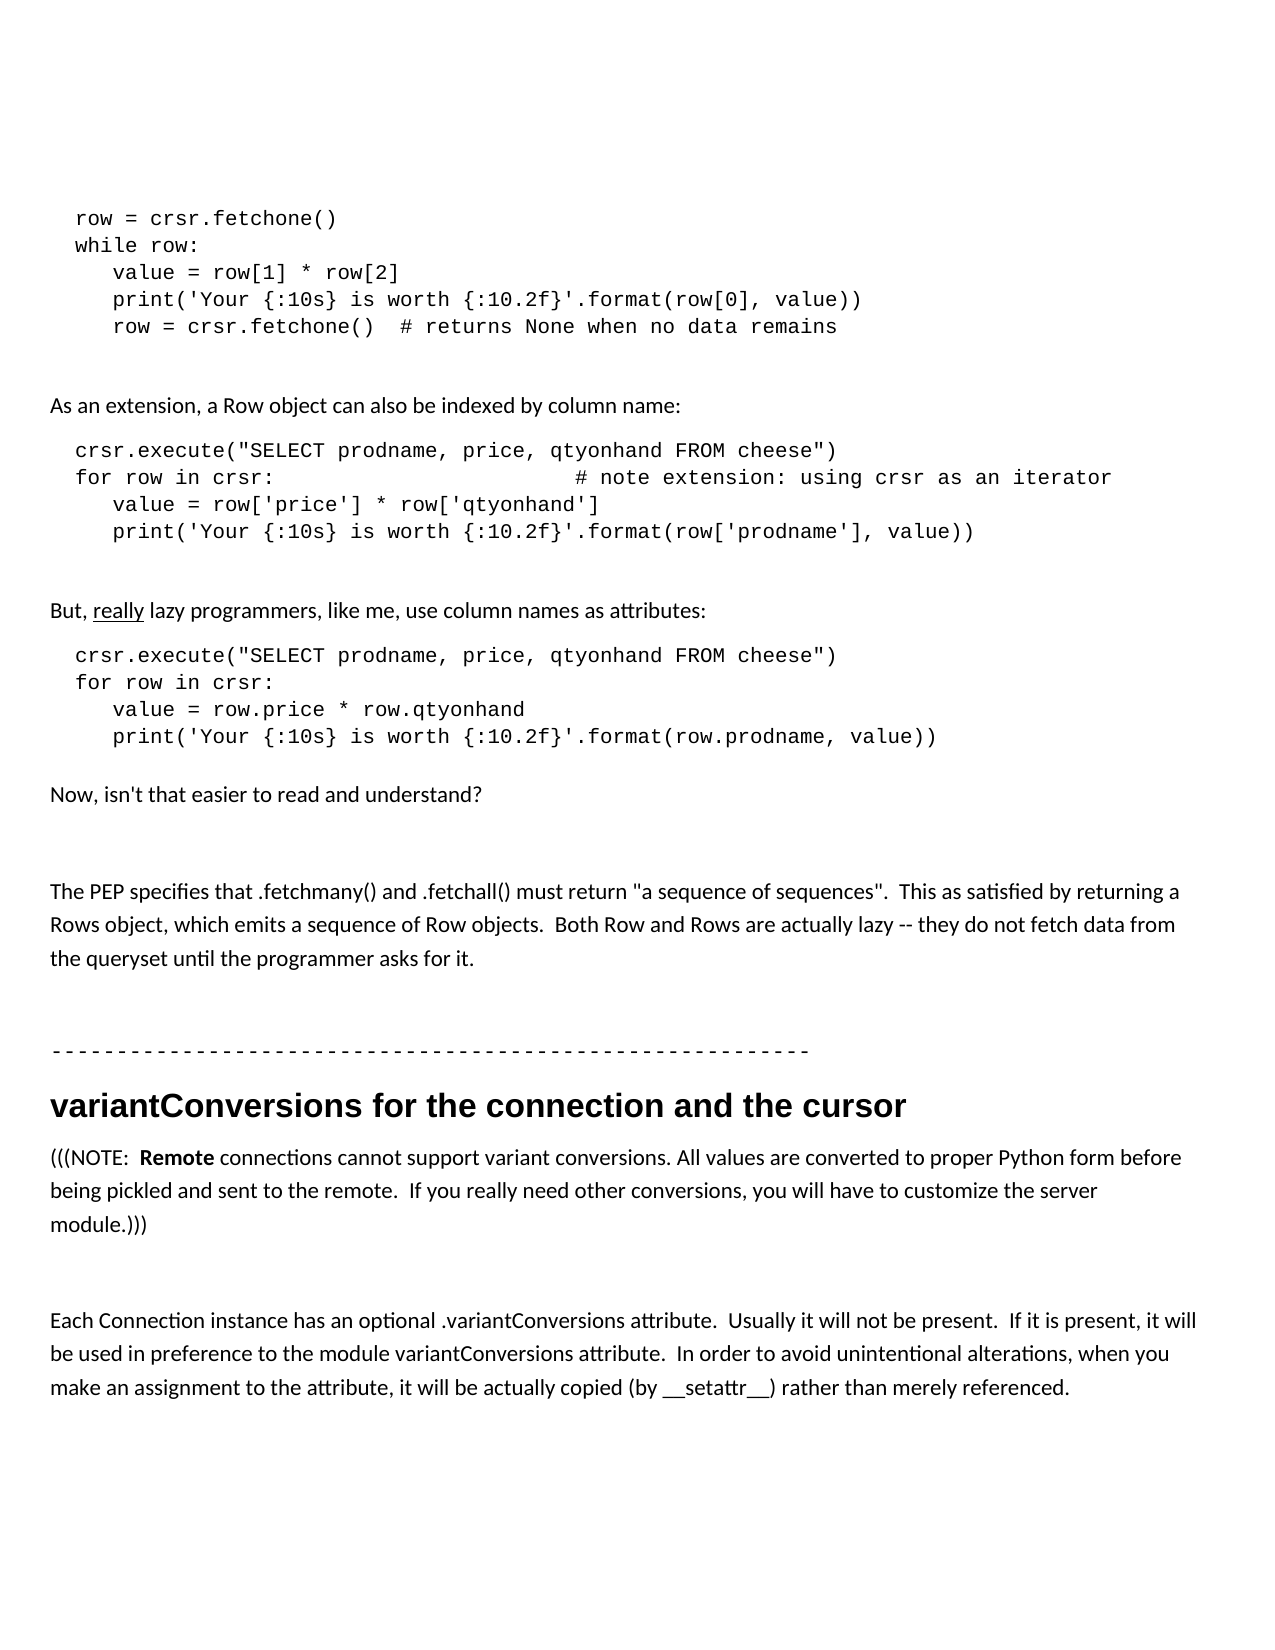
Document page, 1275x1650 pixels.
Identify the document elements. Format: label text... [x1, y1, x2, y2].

text But, really lazy programmers, like me, use column names as attributes: [50, 597, 1201, 624]
text The PEP specifies that .fetchmany() and .fetchall() must return "a sequence of sequences". This as satisfied by returning a Rows object, which emits a sequence of Row objects. Both Row and Rows are actually lazy -- they do not fetch data from the queryset until the programmer asks for it. [50, 877, 1201, 972]
text value = row.price * row.qtyonhand [50, 699, 1201, 723]
text As an extension, a Row object can also be indexed by column name: [50, 392, 1201, 419]
text crsr.execute("SELECT prodname, price, qtyonhand FROM cheese") [50, 440, 1201, 463]
text (((NOTE: Remote connections cannot support variant conversions. All values are converted to proper Python form before being pickled and sent to the remote. If you really need other conversions, you will have to customize the server module.))) [50, 1143, 1201, 1238]
text print('Your {:10s} is worth {:10.2f}'.format(row.prodname, value)) [50, 726, 1201, 750]
text value = row['price'] * row['qtyonhand'] [50, 494, 1201, 518]
text print('Your {:10s} is worth {:10.2f}'.format(row[0], value)) [50, 289, 1201, 313]
text for row in crsr: # note extension: using crsr as an iterator [50, 467, 1201, 491]
text crsr.execute("SELECT prodname, price, qtyonhand FROM cheese") [50, 645, 1201, 668]
text Now, isn't that easier to read and understand? [50, 781, 1201, 809]
text row = crsr.fetchone() [50, 207, 1201, 231]
subtitle variantConversions for the connection and the cursor [50, 1086, 1201, 1124]
text value = row[1] * row[2] [50, 262, 1201, 286]
text while row: [50, 235, 1201, 258]
text Each Connection instance has an optional .variantConversions attribute. Usually it will not be present. If it is present, it will be used in preference to the module variantConversions attribute. In order to avoid unintentional alterations, when you make an assignment to the attribute, it will be actually copied (by __setattr__) rather than merely referenced. [50, 1306, 1201, 1401]
text row = crsr.fetchone() # returns None when no data remains [50, 316, 1201, 340]
text print('Your {:10s} is worth {:10.2f}'.format(row['prodname'], value)) [50, 521, 1201, 545]
text ---------------------------------------------------------- [50, 1040, 1201, 1065]
text for row in crsr: [50, 672, 1201, 696]
